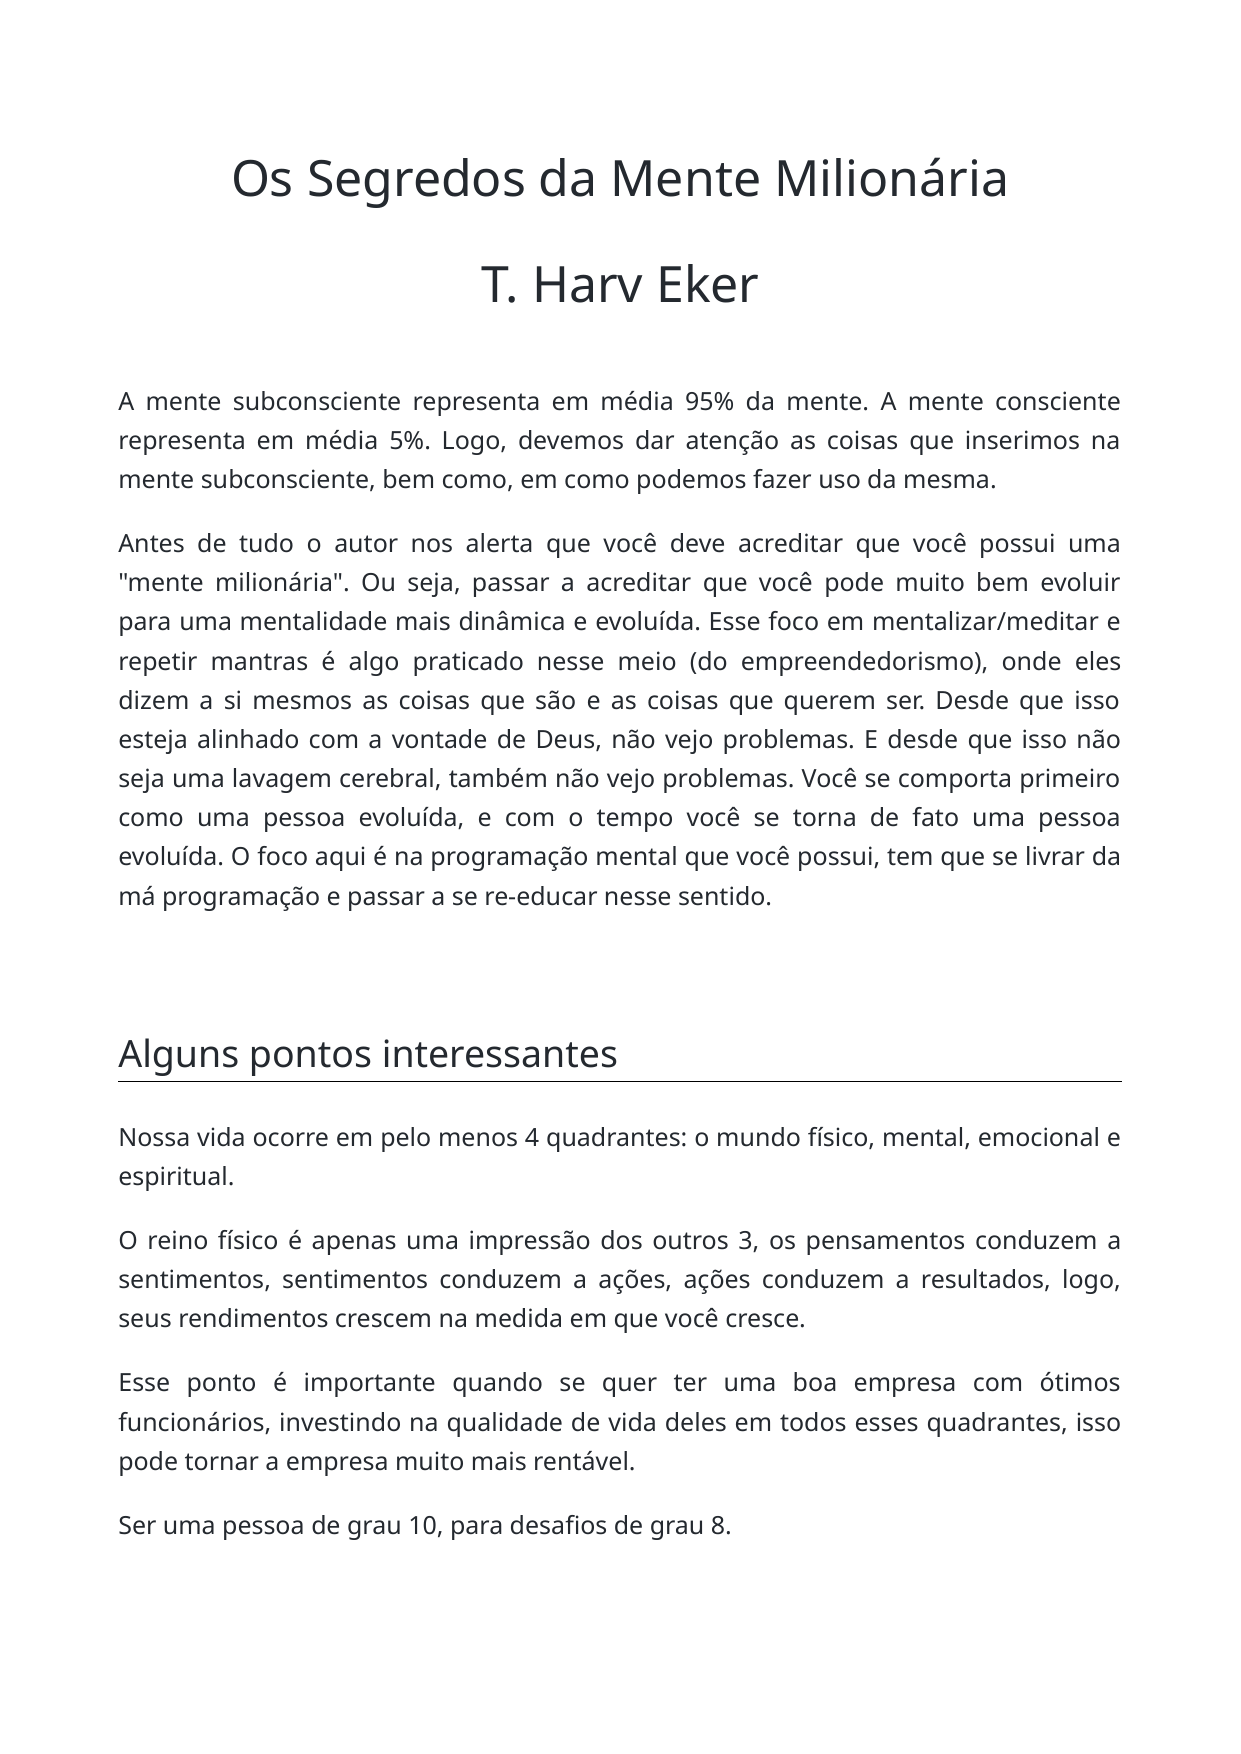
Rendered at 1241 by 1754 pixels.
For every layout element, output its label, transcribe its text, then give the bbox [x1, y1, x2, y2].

text O reino físico é apenas uma impressão dos outros 3, os pensamentos conduzem a sentimentos, sentimentos conduzem a ações, ações conduzem a resultados, logo, seus rendimentos crescem na medida em que você cresce. [118, 1222, 1122, 1335]
text Antes de tudo o autor nos alerta que você deve acreditar que você possui uma "mente milionária". Ou seja, passar a acreditar que você pode muito bem evoluir para uma mentalidade mais dinâmica e evoluída. Esse foco em mentalizar/meditar e repetir mantras é algo praticado nesse meio (do empreendedorismo), onde eles dizem a si mesmos as coisas que são e as coisas que querem ser. Desde que isso esteja alinhado com a vontade de Deus, não vejo problemas. E desde que isso não seja uma lavagem cerebral, também não vejo problemas. Você se comporta primeiro como uma pessoa evoluída, e com o tempo você se torna de fato uma pessoa evoluída. O foco aqui é na programação mental que você possui, tem que se livrar da má programação e passar a se re-educar nesse sentido. [118, 526, 1122, 912]
subtitle Os Segredos da Mente Milionária [118, 143, 1122, 211]
subtitle Alguns pontos interessantes [118, 1027, 1122, 1081]
text Nossa vida ocorre em pelo menos 4 quadrantes: o mundo físico, mental, emocional e espiritual. [118, 1119, 1122, 1192]
text Esse ponto é importante quando se quer ter uma boa empresa com ótimos funcionários, investindo na qualidade de vida deles em todos esses quadrantes, isso pode tornar a empresa muito mais rentável. [118, 1365, 1122, 1477]
subtitle T. Harv Eker [118, 249, 1122, 317]
text A mente subconsciente representa em média 95% da mente. A mente consciente representa em média 5%. Logo, devemos dar atenção as coisas que inserimos na mente subconsciente, bem como, em como podemos fazer uso da mesma. [118, 383, 1122, 496]
text Ser uma pessoa de grau 10, para desafios de grau 8. [118, 1507, 1122, 1542]
